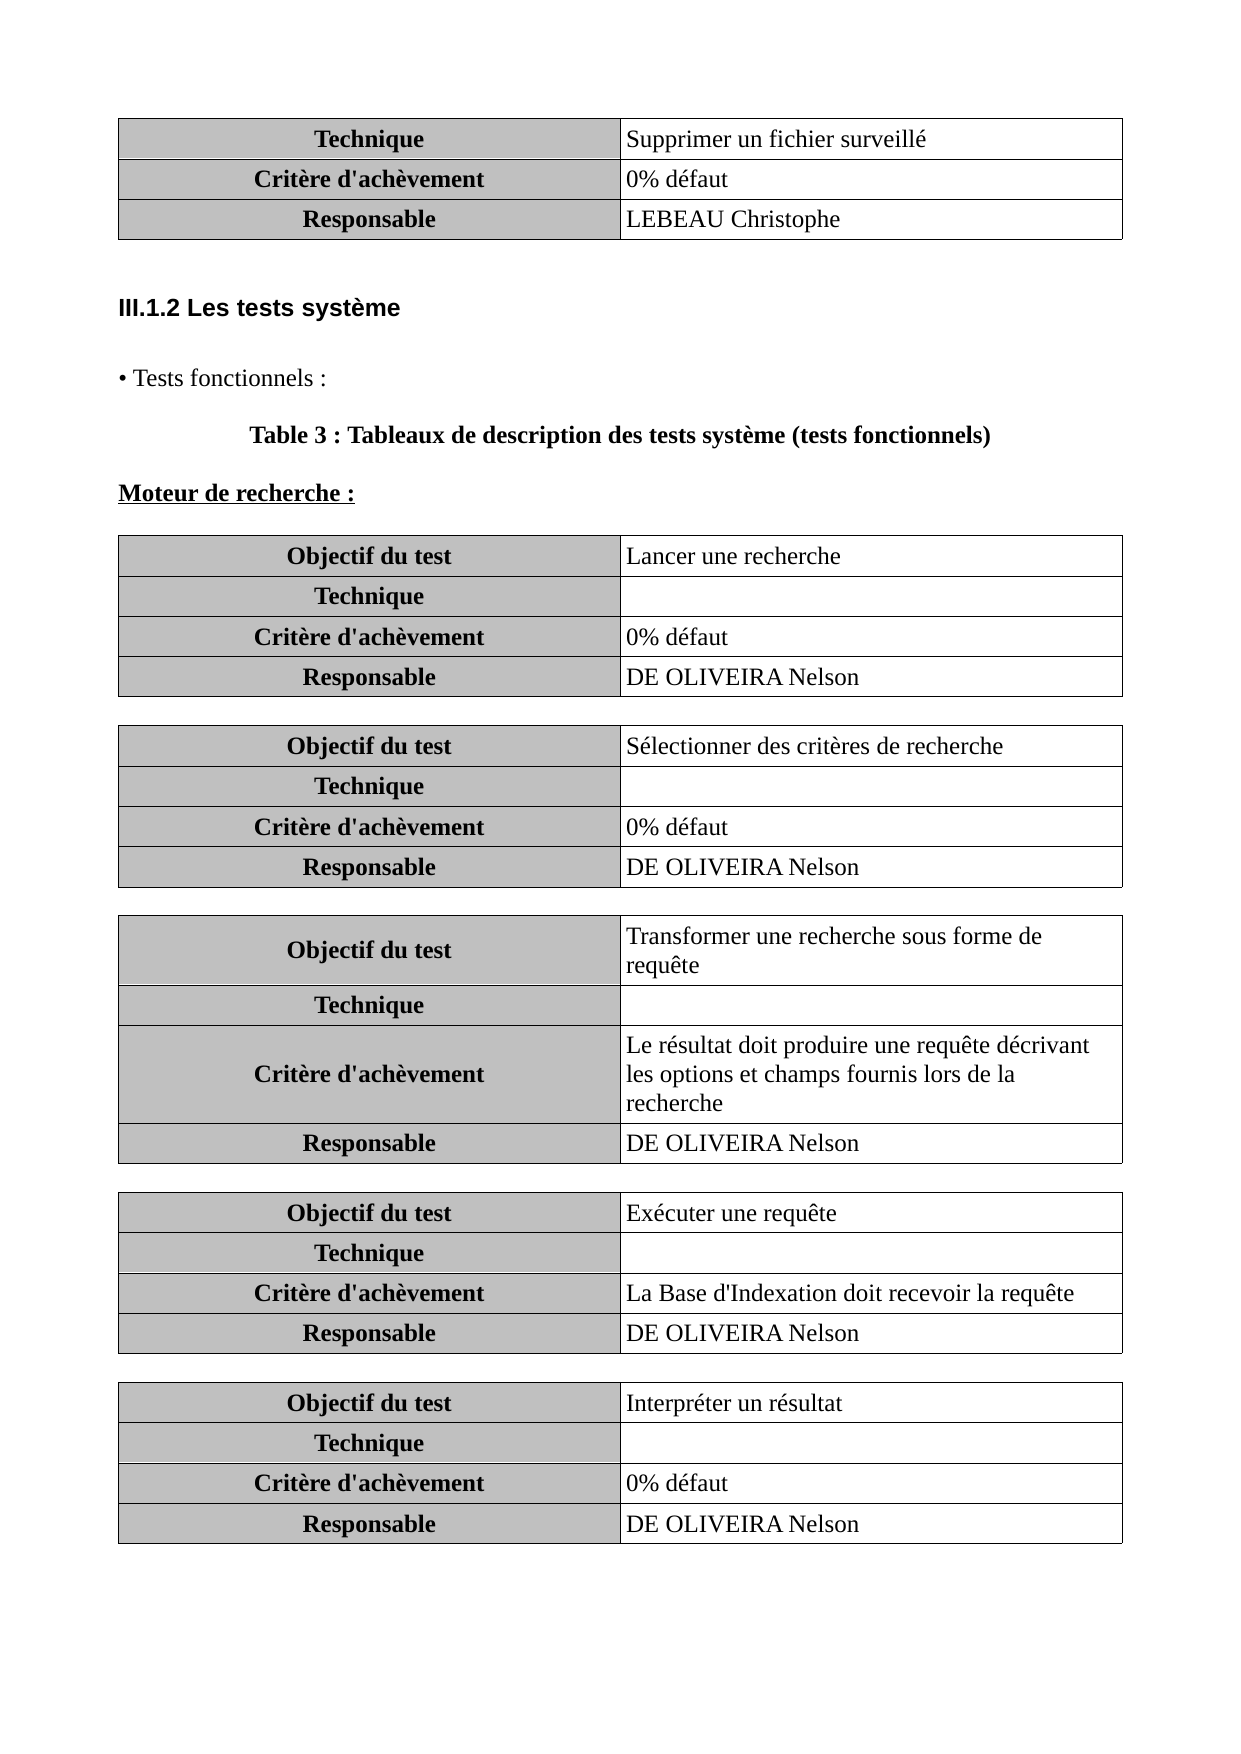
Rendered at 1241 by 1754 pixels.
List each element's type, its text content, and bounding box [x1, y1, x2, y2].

table_cell [621, 767, 1122, 806]
table_cell Critère d'achèvement [119, 807, 620, 846]
table_header Transformer une recherche sous forme de requête [621, 916, 1122, 984]
table_cell Responsable [119, 1314, 620, 1353]
table_header Objectif du test [119, 536, 620, 576]
table_cell Technique [119, 1233, 620, 1272]
table_cell 0% défaut [621, 1464, 1122, 1503]
table_header Sélectionner des critères de recherche [621, 726, 1122, 766]
table_header Interpréter un résultat [621, 1383, 1122, 1422]
table_cell Responsable [119, 200, 620, 239]
table_cell DE OLIVEIRA Nelson [621, 1314, 1122, 1353]
table_cell DE OLIVEIRA Nelson [621, 657, 1122, 696]
table_cell Critère d'achèvement [119, 617, 620, 656]
table_header Objectif du test [119, 1193, 620, 1232]
table_header Exécuter une requête [621, 1193, 1122, 1232]
table_header Objectif du test [119, 1383, 620, 1422]
table_header Objectif du test [119, 916, 620, 984]
table_cell Technique [119, 767, 620, 806]
table_cell Critère d'achèvement [119, 1274, 620, 1313]
table_cell Le résultat doit produire une requête décrivant les options et champs fournis lors de la recherche [621, 1026, 1122, 1123]
table_cell [621, 1423, 1122, 1462]
table_cell 0% défaut [621, 807, 1122, 846]
table_cell Technique [119, 1423, 620, 1462]
table_cell Responsable [119, 1504, 620, 1543]
table_cell Critère d'achèvement [119, 160, 620, 199]
table_cell Technique [119, 577, 620, 616]
table_cell Responsable [119, 847, 620, 887]
table_cell Critère d'achèvement [119, 1026, 620, 1123]
table_cell Responsable [119, 657, 620, 696]
table_cell 0% défaut [621, 617, 1122, 656]
table_cell La Base d'Indexation doit recevoir la requête [621, 1274, 1122, 1313]
table_cell [621, 577, 1122, 616]
table_cell 0% défaut [621, 160, 1122, 199]
table_cell DE OLIVEIRA Nelson [621, 1124, 1122, 1163]
subtitle Table 3 : Tableaux de description des tests système (tests fonctionnels) [118, 420, 1122, 449]
table_header Objectif du test [119, 726, 620, 766]
table_cell Responsable [119, 1124, 620, 1163]
text Moteur de recherche : [118, 478, 1122, 506]
subtitle III.1.2 Les tests système [118, 293, 1122, 321]
table_cell Technique [119, 119, 620, 158]
text • Tests fonctionnels : [118, 363, 1122, 391]
table_header Lancer une recherche [621, 536, 1122, 576]
table_cell [621, 1233, 1122, 1272]
table_cell Supprimer un fichier surveillé [621, 119, 1122, 158]
table_cell DE OLIVEIRA Nelson [621, 1504, 1122, 1543]
table_cell Technique [119, 986, 620, 1025]
table_cell LEBEAU Christophe [621, 200, 1122, 239]
table_cell Critère d'achèvement [119, 1464, 620, 1503]
table_cell [621, 986, 1122, 1025]
table_cell DE OLIVEIRA Nelson [621, 847, 1122, 887]
